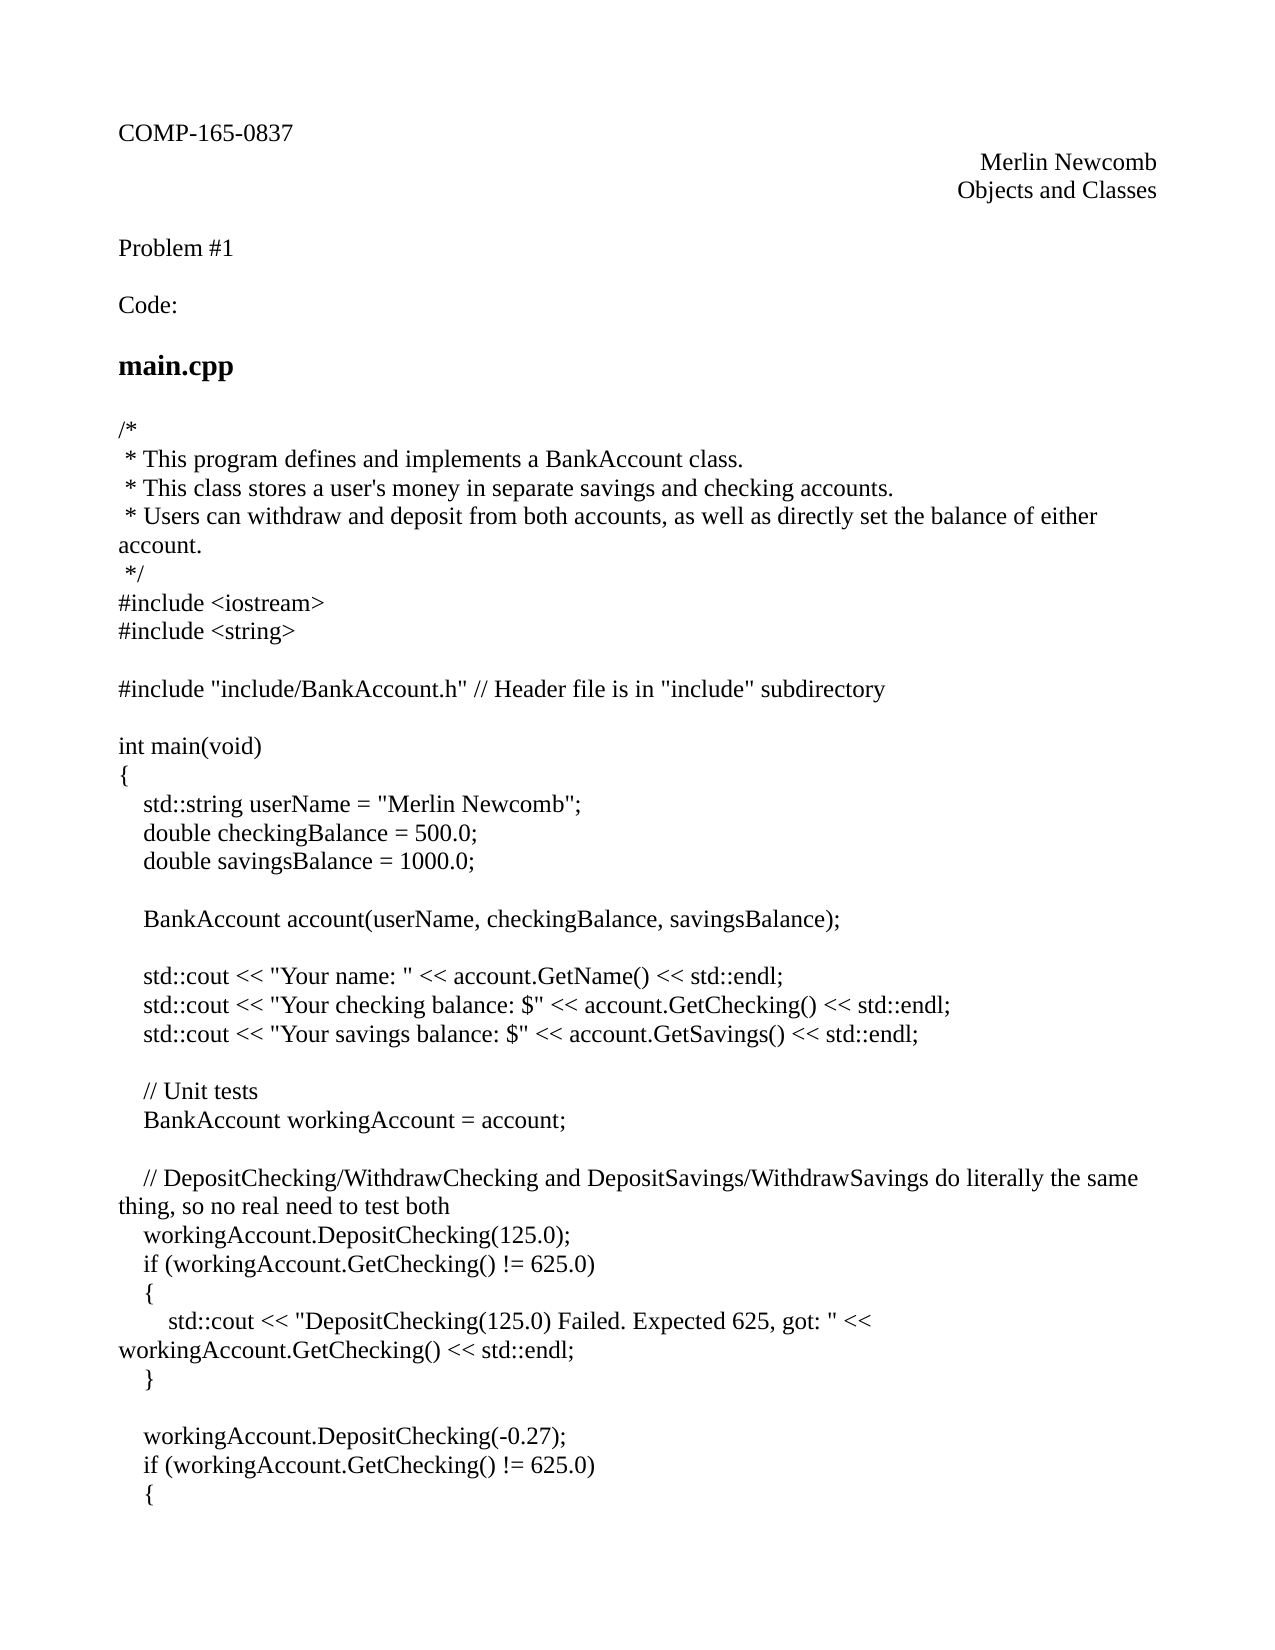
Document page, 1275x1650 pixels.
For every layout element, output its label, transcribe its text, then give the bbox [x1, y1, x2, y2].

text std::cout << "DepositChecking(125.0) Failed. Expected 625, got: " << workingAccount.GetChecking() << std::endl; [118, 1306, 1157, 1364]
text */ [118, 559, 1157, 588]
text { [118, 1479, 1157, 1508]
text std::cout << "Your name: " << account.GetName() << std::endl; [118, 961, 1157, 990]
text std::string userName = "Merlin Newcomb"; [118, 789, 1157, 818]
text { [118, 1278, 1157, 1306]
text Problem #1 [118, 233, 1157, 262]
text #include "include/BankAccount.h" // Header file is in "include" subdirectory [118, 674, 1157, 703]
text * Users can withdraw and deposit from both accounts, as well as directly set the balance of either account. [118, 501, 1157, 559]
text BankAccount workingAccount = account; [118, 1105, 1157, 1134]
text #include <string> [118, 616, 1157, 645]
text std::cout << "Your savings balance: $" << account.GetSavings() << std::endl; [118, 1019, 1157, 1048]
text double savingsBalance = 1000.0; [118, 846, 1157, 875]
text Objects and Classes [118, 176, 1157, 204]
text * This program defines and implements a BankAccount class. [118, 444, 1157, 473]
text int main(void) [118, 731, 1157, 760]
text BankAccount account(userName, checkingBalance, savingsBalance); [118, 904, 1157, 933]
text } [118, 1364, 1157, 1393]
text // DepositChecking/WithdrawChecking and DepositSavings/WithdrawSavings do literally the same thing, so no real need to test both [118, 1163, 1157, 1220]
text workingAccount.DepositChecking(125.0); [118, 1220, 1157, 1249]
text main.cpp [118, 348, 1157, 382]
text std::cout << "Your checking balance: $" << account.GetChecking() << std::endl; [118, 990, 1157, 1019]
text Code: [118, 291, 1157, 319]
text double checkingBalance = 500.0; [118, 818, 1157, 846]
text * This class stores a user's money in separate savings and checking accounts. [118, 473, 1157, 501]
text // Unit tests [118, 1076, 1157, 1105]
text Merlin Newcomb [118, 147, 1157, 176]
text /* [118, 415, 1157, 444]
text if (workingAccount.GetChecking() != 625.0) [118, 1450, 1157, 1479]
text COMP-165-0837 [118, 118, 1157, 147]
text #include <iostream> [118, 588, 1157, 616]
text workingAccount.DepositChecking(-0.27); [118, 1421, 1157, 1450]
text if (workingAccount.GetChecking() != 625.0) [118, 1249, 1157, 1278]
text { [118, 760, 1157, 789]
